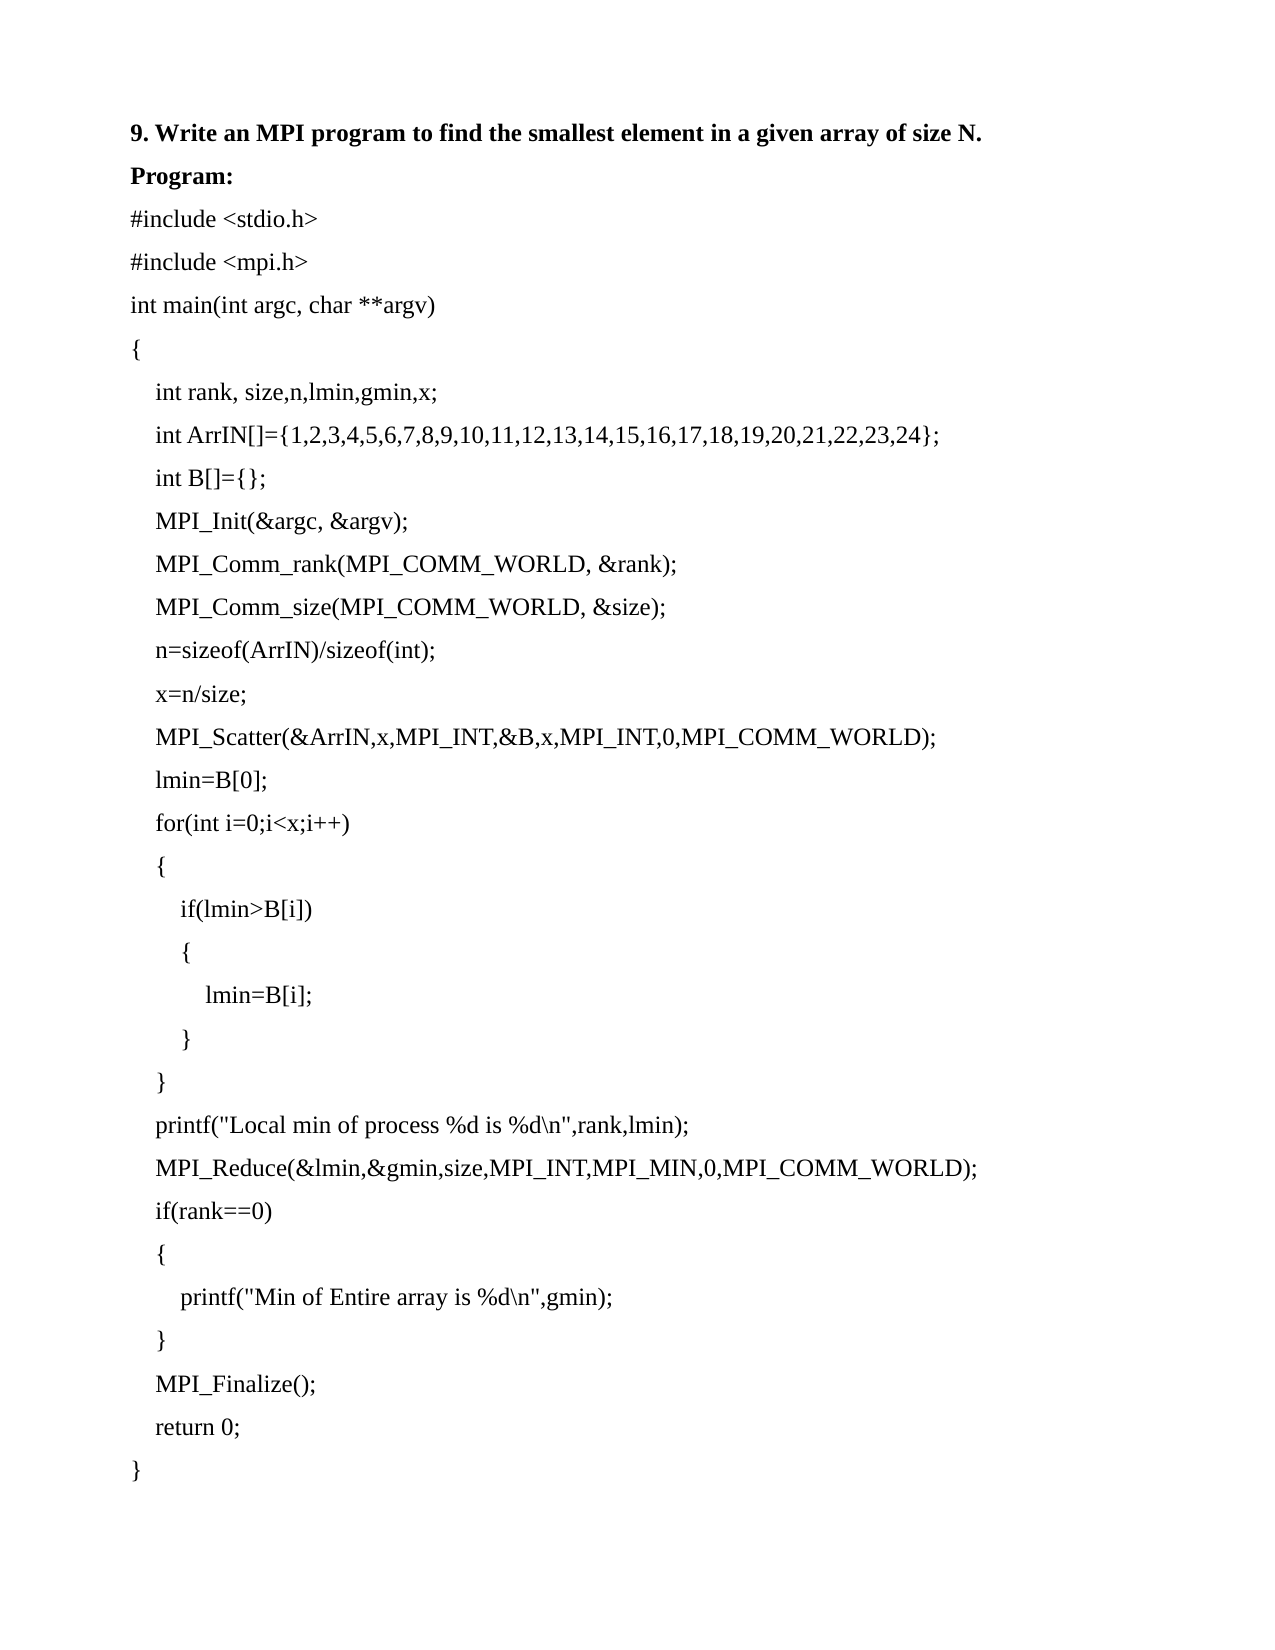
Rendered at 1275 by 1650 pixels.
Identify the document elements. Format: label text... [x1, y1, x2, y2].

text MPI_Comm_rank(MPI_COMM_WORLD, &rank); [130, 549, 1157, 578]
text int rank, size,n,lmin,gmin,x; [130, 377, 1157, 406]
text lmin=B[0]; [130, 765, 1157, 794]
text MPI_Init(&argc, &argv); [130, 506, 1157, 535]
text { [130, 851, 1157, 880]
text MPI_Reduce(&lmin,&gmin,size,MPI_INT,MPI_MIN,0,MPI_COMM_WORLD); [130, 1153, 1157, 1182]
text return 0; [130, 1412, 1157, 1441]
text MPI_Scatter(&ArrIN,x,MPI_INT,&B,x,MPI_INT,0,MPI_COMM_WORLD); [130, 722, 1157, 751]
text x=n/size; [130, 679, 1157, 707]
text int main(int argc, char **argv) [130, 291, 1157, 319]
text } [130, 1326, 1157, 1354]
text int B[]={}; [130, 463, 1157, 492]
text Program: [130, 161, 1157, 190]
text int ArrIN[]={1,2,3,4,5,6,7,8,9,10,11,12,13,14,15,16,17,18,19,20,21,22,23,24}; [130, 420, 1157, 449]
text printf("Local min of process %d is %d\n",rank,lmin); [130, 1110, 1157, 1139]
text lmin=B[i]; [130, 981, 1157, 1009]
text MPI_Comm_size(MPI_COMM_WORLD, &size); [130, 592, 1157, 621]
text if(rank==0) [130, 1196, 1157, 1225]
text { [130, 1239, 1157, 1268]
text } [130, 1455, 1157, 1484]
text 9. Write an MPI program to find the smallest element in a given array of size N. [130, 118, 1157, 147]
text if(lmin>B[i]) [130, 894, 1157, 923]
text #include <mpi.h> [130, 247, 1157, 276]
text for(int i=0;i<x;i++) [130, 808, 1157, 837]
text printf("Min of Entire array is %d\n",gmin); [130, 1282, 1157, 1311]
text #include <stdio.h> [130, 204, 1157, 233]
text MPI_Finalize(); [130, 1369, 1157, 1397]
text { [130, 334, 1157, 362]
text n=sizeof(ArrIN)/sizeof(int); [130, 636, 1157, 664]
text } [130, 1024, 1157, 1052]
text { [130, 937, 1157, 966]
text } [130, 1067, 1157, 1096]
